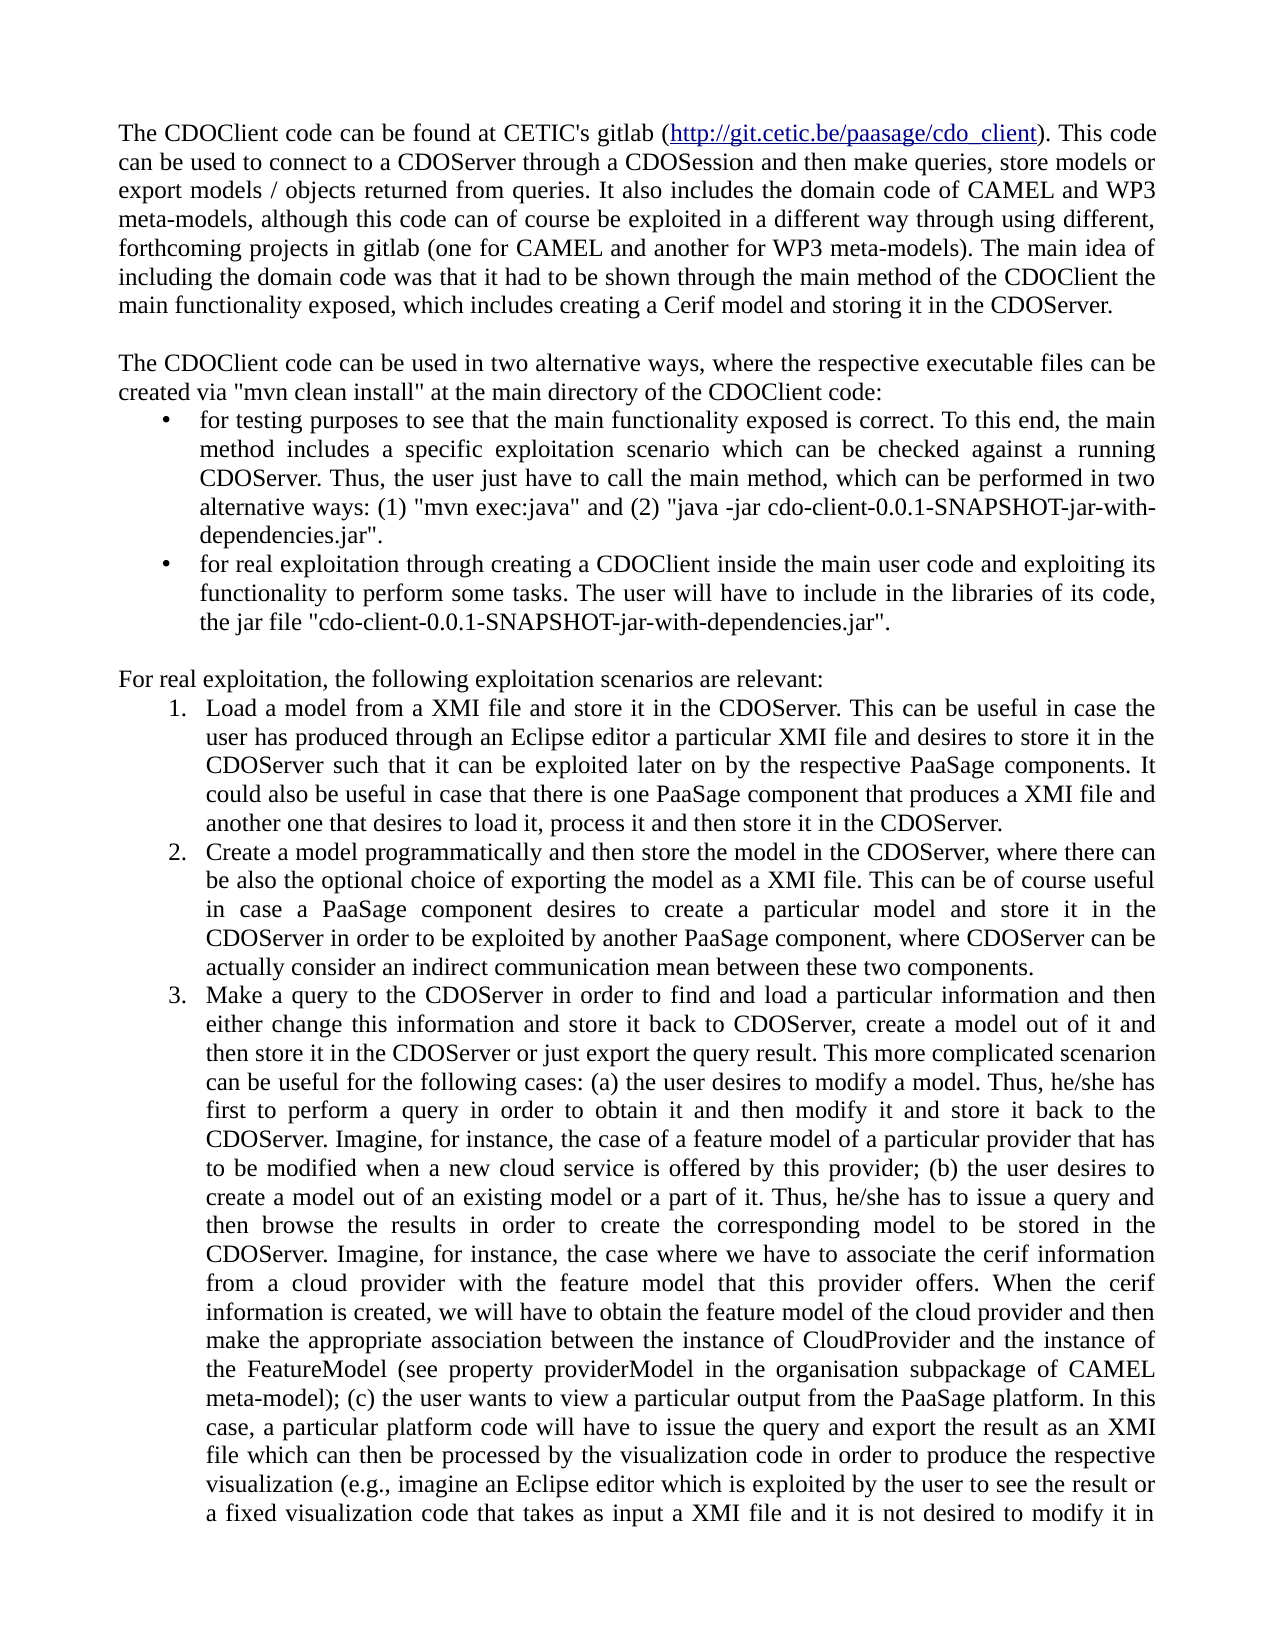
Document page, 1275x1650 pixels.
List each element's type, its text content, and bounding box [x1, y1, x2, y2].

text The CDOClient code can be found at CETIC's gitlab (http://git.cetic.be/paasage/cdo_client). This code can be used to connect to a CDOServer through a CDOSession and then make queries, store models or export models / objects returned from queries. It also includes the domain code of CAMEL and WP3 meta-models, although this code can of course be exploited in a different way through using different, forthcoming projects in gitlab (one for CAMEL and another for WP3 meta-models). The main idea of including the domain code was that it had to be shown through the main method of the CDOClient the main functionality exposed, which includes creating a Cerif model and storing it in the CDOServer. [118, 118, 1157, 319]
text The CDOClient code can be used in two alternative ways, where the respective executable files can be created via "mvn clean install" at the main directory of the CDOClient code: [118, 348, 1157, 406]
list Load a model from a XMI file and store it in the CDOServer. This can be useful in case the user has produced through an Eclipse editor a particular XMI file and desires to store it in the CDOServer such that it can be exploited later on by the respective PaaSage components. It could also be useful in case that there is one PaaSage component that produces a XMI file and another one that desires to load it, process it and then store it in the CDOServer. [168, 693, 1157, 837]
list for real exploitation through creating a CDOClient inside the main user code and exploiting its functionality to perform some tasks. The user will have to include in the libraries of its code, the jar file "cdo-client-0.0.1-SNAPSHOT-jar-with-dependencies.jar". [162, 549, 1157, 636]
list Make a query to the CDOServer in order to find and load a particular information and then either change this information and store it back to CDOServer, create a model out of it and then store it in the CDOServer or just export the query result. This more complicated scenarion can be useful for the following cases: (a) the user desires to modify a model. Thus, he/she has first to perform a query in order to obtain it and then modify it and store it back to the CDOServer. Imagine, for instance, the case of a feature model of a particular provider that has to be modified when a new cloud service is offered by this provider; (b) the user desires to create a model out of an existing model or a part of it. Thus, he/she has to issue a query and then browse the results in order to create the corresponding model to be stored in the CDOServer. Imagine, for instance, the case where we have to associate the cerif information from a cloud provider with the feature model that this provider offers. When the cerif information is created, we will have to obtain the feature model of the cloud provider and then make the appropriate association between the instance of CloudProvider and the instance of the FeatureModel (see property providerModel in the organisation subpackage of CAMEL meta-model); (c) the user wants to view a particular output from the PaaSage platform. In this case, a particular platform code will have to issue the query and export the result as an XMI file which can then be processed by the visualization code in order to produce the respective visualization (e.g., imagine an Eclipse editor which is exploited by the user to see the result or a fixed visualization code that takes as input a XMI file and it is not desired to modify it in [168, 981, 1157, 1527]
list for testing purposes to see that the main functionality exposed is correct. To this end, the main method includes a specific exploitation scenario which can be checked against a running CDOServer. Thus, the user just have to call the main method, which can be performed in two alternative ways: (1) "mvn exec:java" and (2) "java -jar cdo-client-0.0.1-SNAPSHOT-jar-with-dependencies.jar". [162, 406, 1157, 549]
text For real exploitation, the following exploitation scenarios are relevant: [118, 664, 1157, 693]
list Create a model programmatically and then store the model in the CDOServer, where there can be also the optional choice of exporting the model as a XMI file. This can be of course useful in case a PaaSage component desires to create a particular model and store it in the CDOServer in order to be exploited by another PaaSage component, where CDOServer can be actually consider an indirect communication mean between these two components. [168, 837, 1157, 981]
